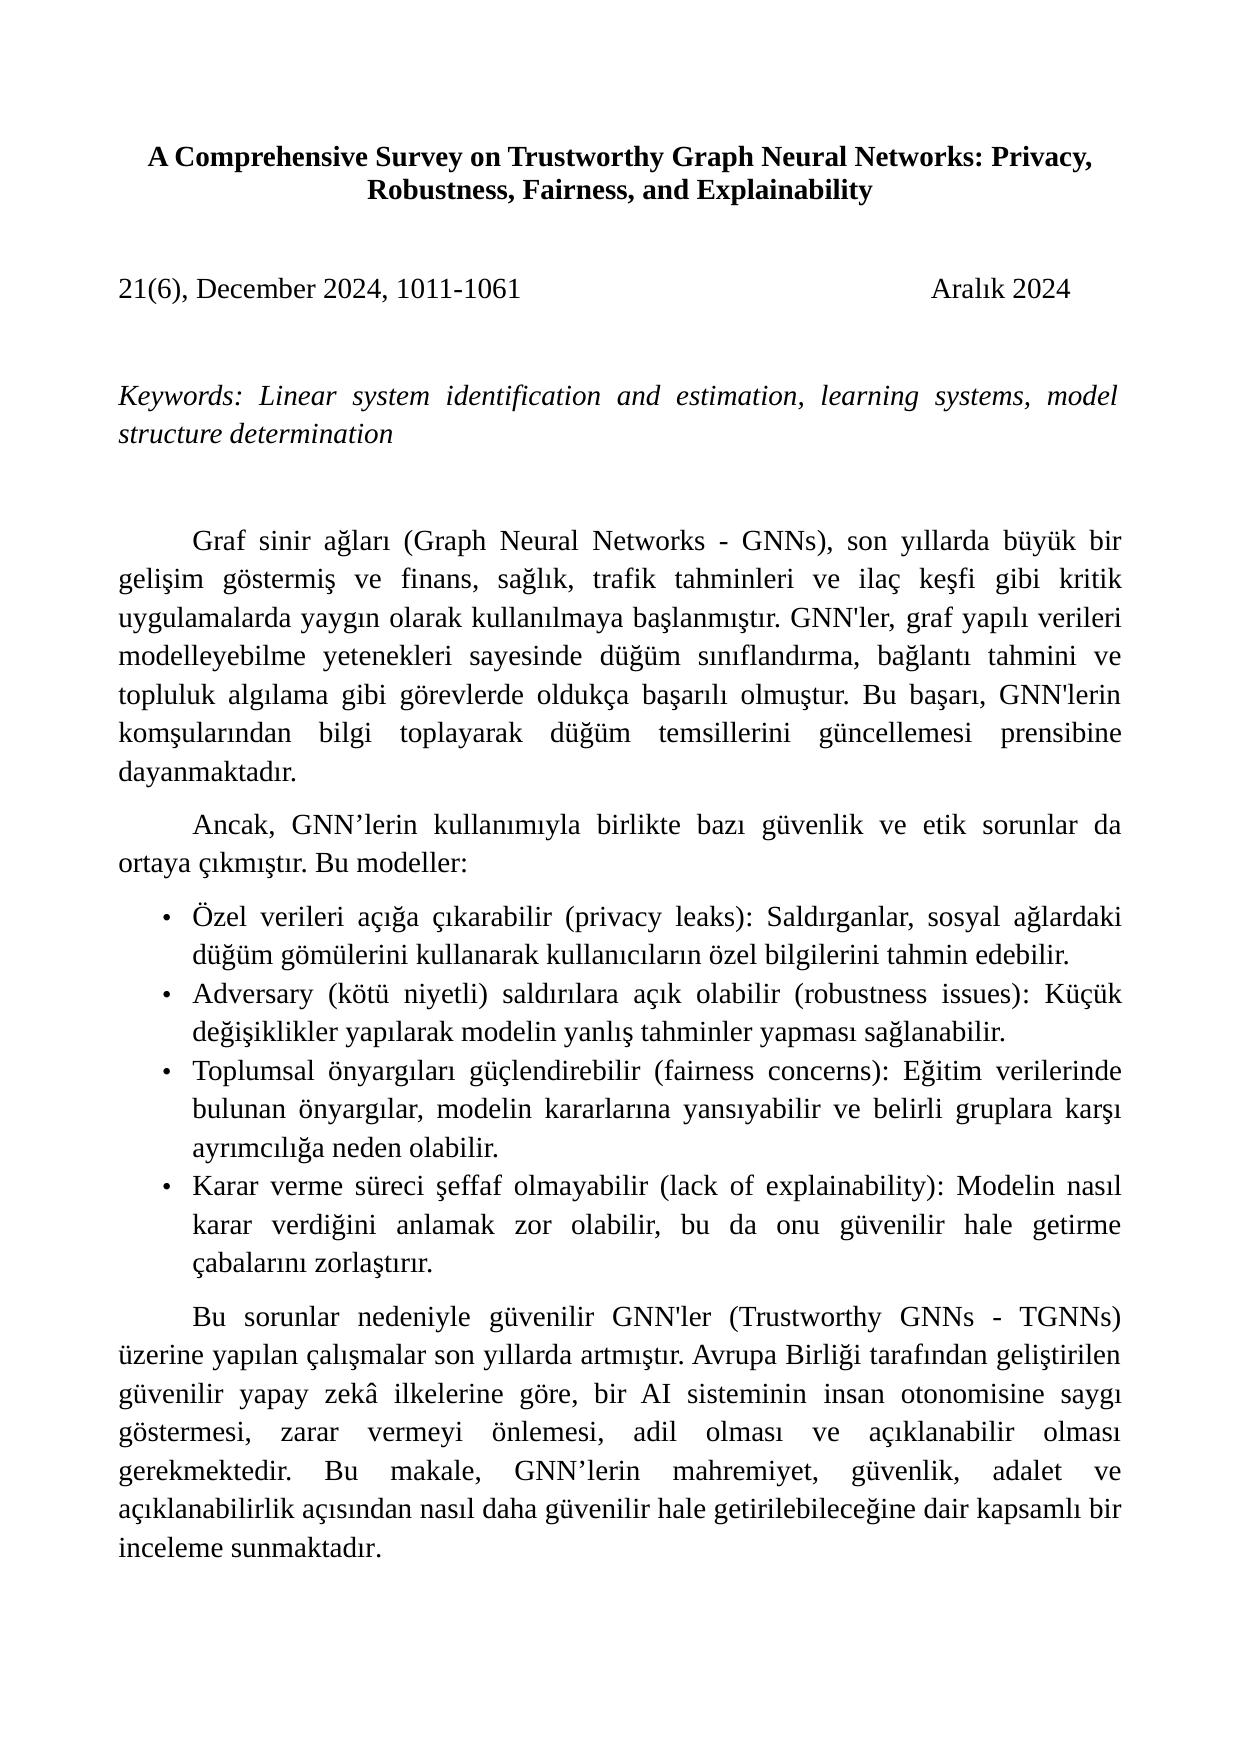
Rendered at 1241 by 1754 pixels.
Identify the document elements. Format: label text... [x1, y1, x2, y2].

list Toplumsal önyargıları güçlendirebilir (fairness concerns): Eğitim verilerinde bulunan önyargılar, modelin kararlarına yansıyabilir ve belirli gruplara karşı ayrımcılığa neden olabilir. [162, 1053, 1122, 1163]
text Ancak, GNN’lerin kullanımıyla birlikte bazı güvenlik ve etik sorunlar da ortaya çıkmıştır. Bu modeller: [118, 807, 1122, 879]
text Graf sinir ağları (Graph Neural Networks - GNNs), son yıllarda büyük bir gelişim göstermiş ve finans, sağlık, trafik tahminleri ve ilaç keşfi gibi kritik uygulamalarda yaygın olarak kullanılmaya başlanmıştır. GNN'ler, graf yapılı verileri modelleyebilme yetenekleri sayesinde düğüm sınıflandırma, bağlantı tahmini ve topluluk algılama gibi görevlerde oldukça başarılı olmuştur. Bu başarı, GNN'lerin komşularından bilgi toplayarak düğüm temsillerini güncellemesi prensibine dayanmaktadır. [118, 523, 1122, 787]
text 21(6), December 2024, 1011-1061 Aralık 2024 [118, 272, 1122, 305]
list Adversary (kötü niyetli) saldırılara açık olabilir (robustness issues): Küçük değişiklikler yapılarak modelin yanlış tahminler yapması sağlanabilir. [162, 976, 1122, 1048]
text Bu sorunlar nedeniyle güvenilir GNN'ler (Trustworthy GNNs - TGNNs) üzerine yapılan çalışmalar son yıllarda artmıştır. Avrupa Birliği tarafından geliştirilen güvenilir yapay zekâ ilkelerine göre, bir AI sisteminin insan otonomisine saygı göstermesi, zarar vermeyi önlemesi, adil olması ve açıklanabilir olması gerekmektedir. Bu makale, GNN’lerin mahremiyet, güvenlik, adalet ve açıklanabilirlik açısından nasıl daha güvenilir hale getirilebileceğine dair kapsamlı bir inceleme sunmaktadır. [118, 1299, 1122, 1563]
list Özel verileri açığa çıkarabilir (privacy leaks): Saldırganlar, sosyal ağlardaki düğüm gömülerini kullanarak kullanıcıların özel bilgilerini tahmin edebilir. [162, 899, 1122, 971]
text Keywords: Linear system identification and estimation, learning systems, model structure determination [118, 378, 1122, 450]
subtitle A Comprehensive Survey on Trustworthy Graph Neural Networks: Privacy, Robustness, Fairness, and Explainability [118, 139, 1122, 206]
list Karar verme süreci şeffaf olmayabilir (lack of explainability): Modelin nasıl karar verdiğini anlamak zor olabilir, bu da onu güvenilir hale getirme çabalarını zorlaştırır. [162, 1168, 1122, 1279]
